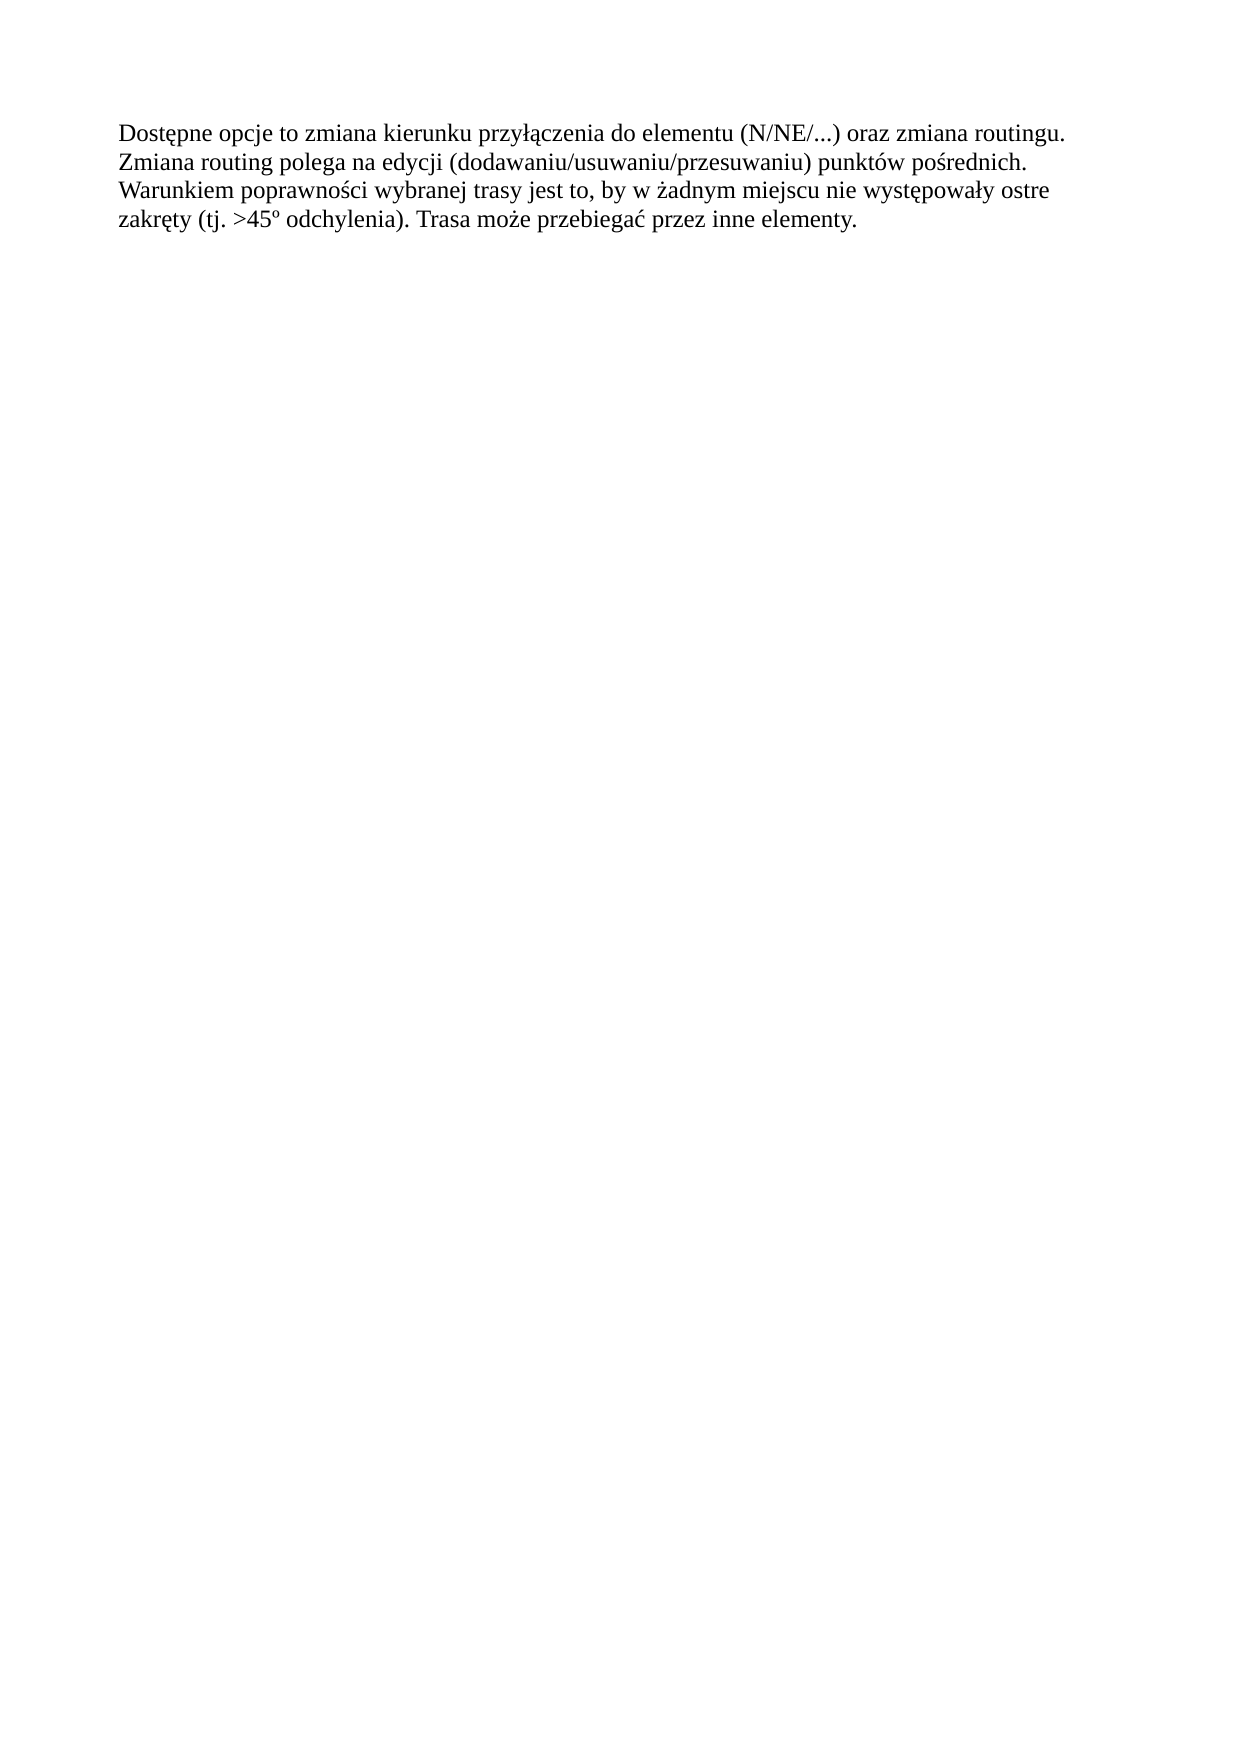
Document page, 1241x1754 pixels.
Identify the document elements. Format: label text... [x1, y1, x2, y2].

text Dostępne opcje to zmiana kierunku przyłączenia do elementu (N/NE/...) oraz zmiana routingu. Zmiana routing polega na edycji (dodawaniu/usuwaniu/przesuwaniu) punktów pośrednich. Warunkiem poprawności wybranej trasy jest to, by w żadnym miejscu nie występowały ostre zakręty (tj. >45º odchylenia). Trasa może przebiegać przez inne elementy. [118, 118, 1122, 233]
